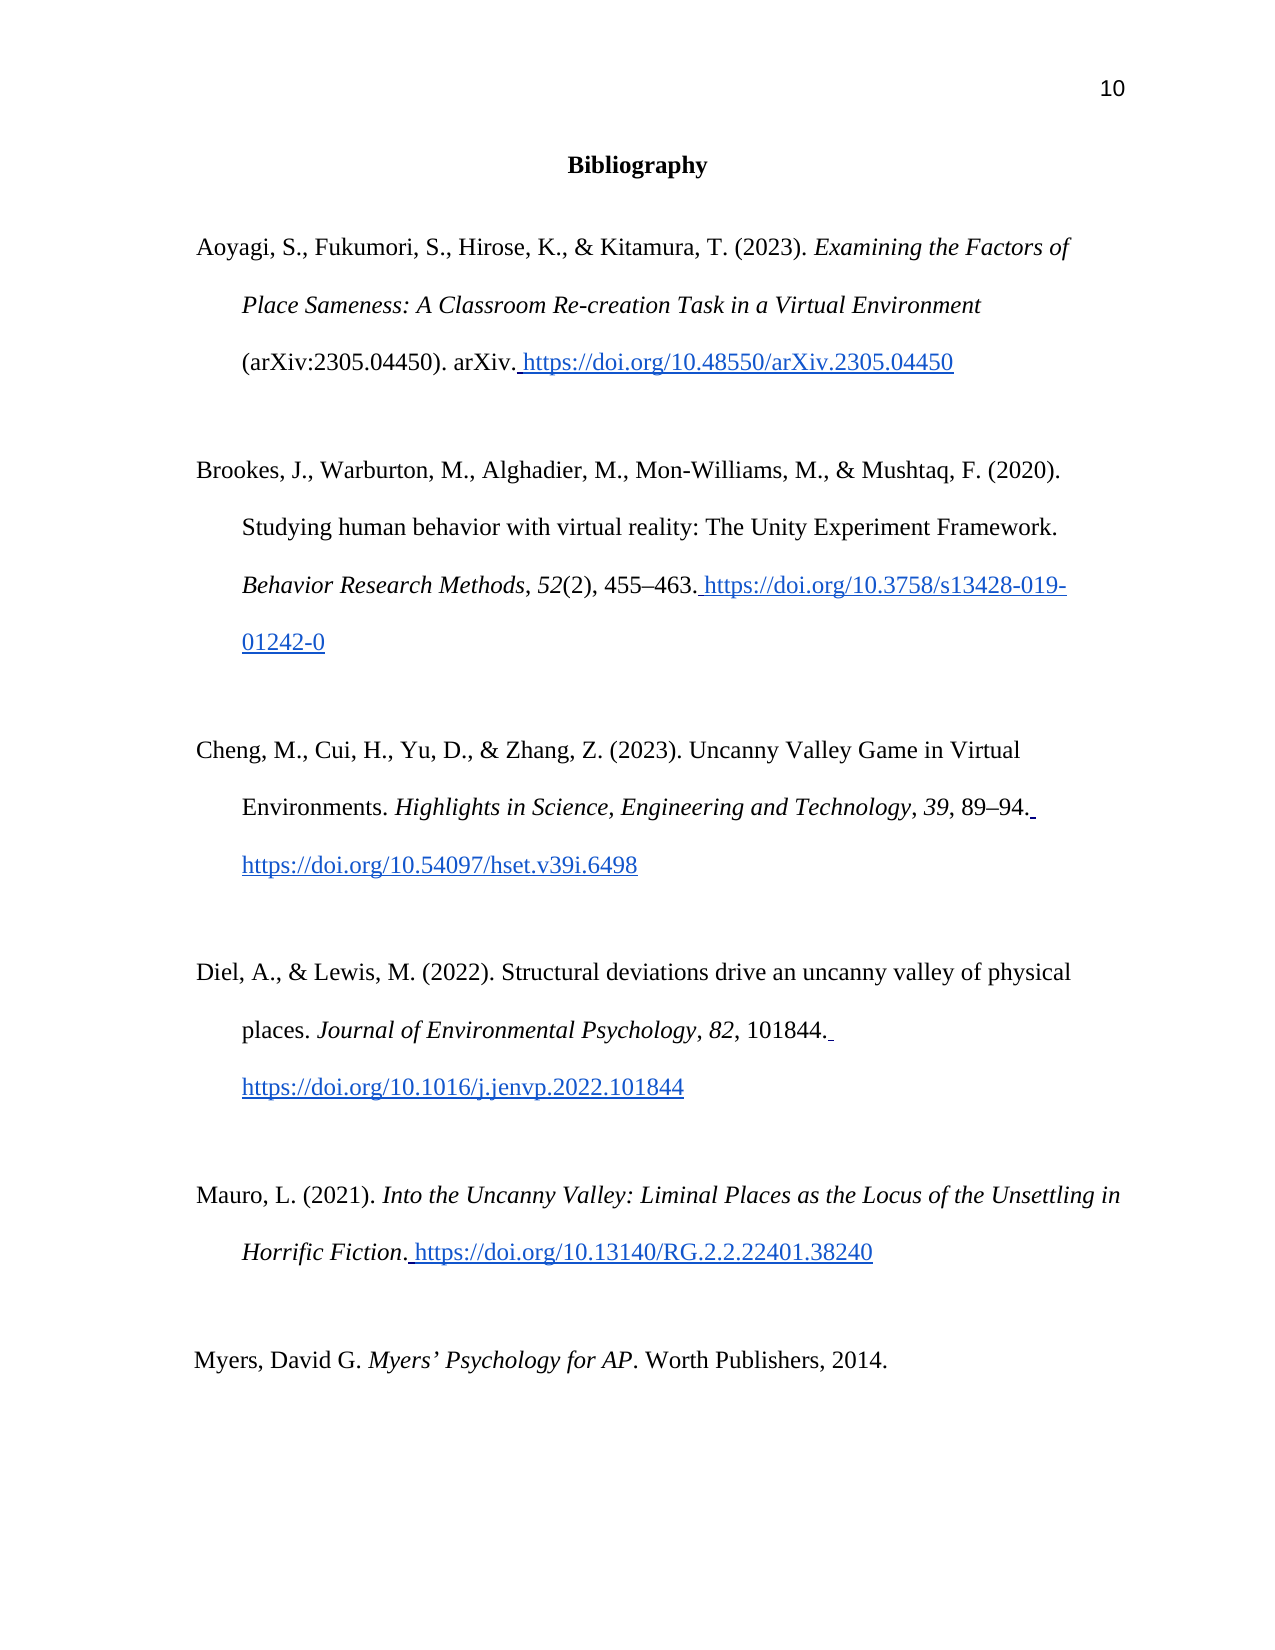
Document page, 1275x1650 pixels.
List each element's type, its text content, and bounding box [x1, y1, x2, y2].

text Diel, A., & Lewis, M. (2022). Structural deviations drive an uncanny valley of physical places. Journal of Environmental Psychology, 82, 101844. https://doi.org/10.1016/j.jenvp.2022.101844 [196, 957, 1125, 1101]
text Myers, David G. Myers’ Psychology for AP. Worth Publishers, 2014. [150, 1345, 1125, 1374]
text Brookes, J., Warburton, M., Alghadier, M., Mon-Williams, M., & Mushtaq, F. (2020). Studying human behavior with virtual reality: The Unity Experiment Framework. Behavior Research Methods, 52(2), 455–463. https://doi.org/10.3758/s13428-019-01242-0 [196, 455, 1125, 656]
subtitle Bibliography [150, 150, 1125, 179]
text Mauro, L. (2021). Into the Uncanny Valley: Liminal Places as the Locus of the Unsettling in Horrific Fiction. https://doi.org/10.13140/RG.2.2.22401.38240 [196, 1180, 1125, 1266]
text Cheng, M., Cui, H., Yu, D., & Zhang, Z. (2023). Uncanny Valley Game in Virtual Environments. Highlights in Science, Engineering and Technology, 39, 89–94. https://doi.org/10.54097/hset.v39i.6498 [196, 735, 1125, 879]
text Aoyagi, S., Fukumori, S., Hirose, K., & Kitamura, T. (2023). Examining the Factors of Place Sameness: A Classroom Re-creation Task in a Virtual Environment (arXiv:2305.04450). arXiv. https://doi.org/10.48550/arXiv.2305.04450 [196, 232, 1125, 376]
